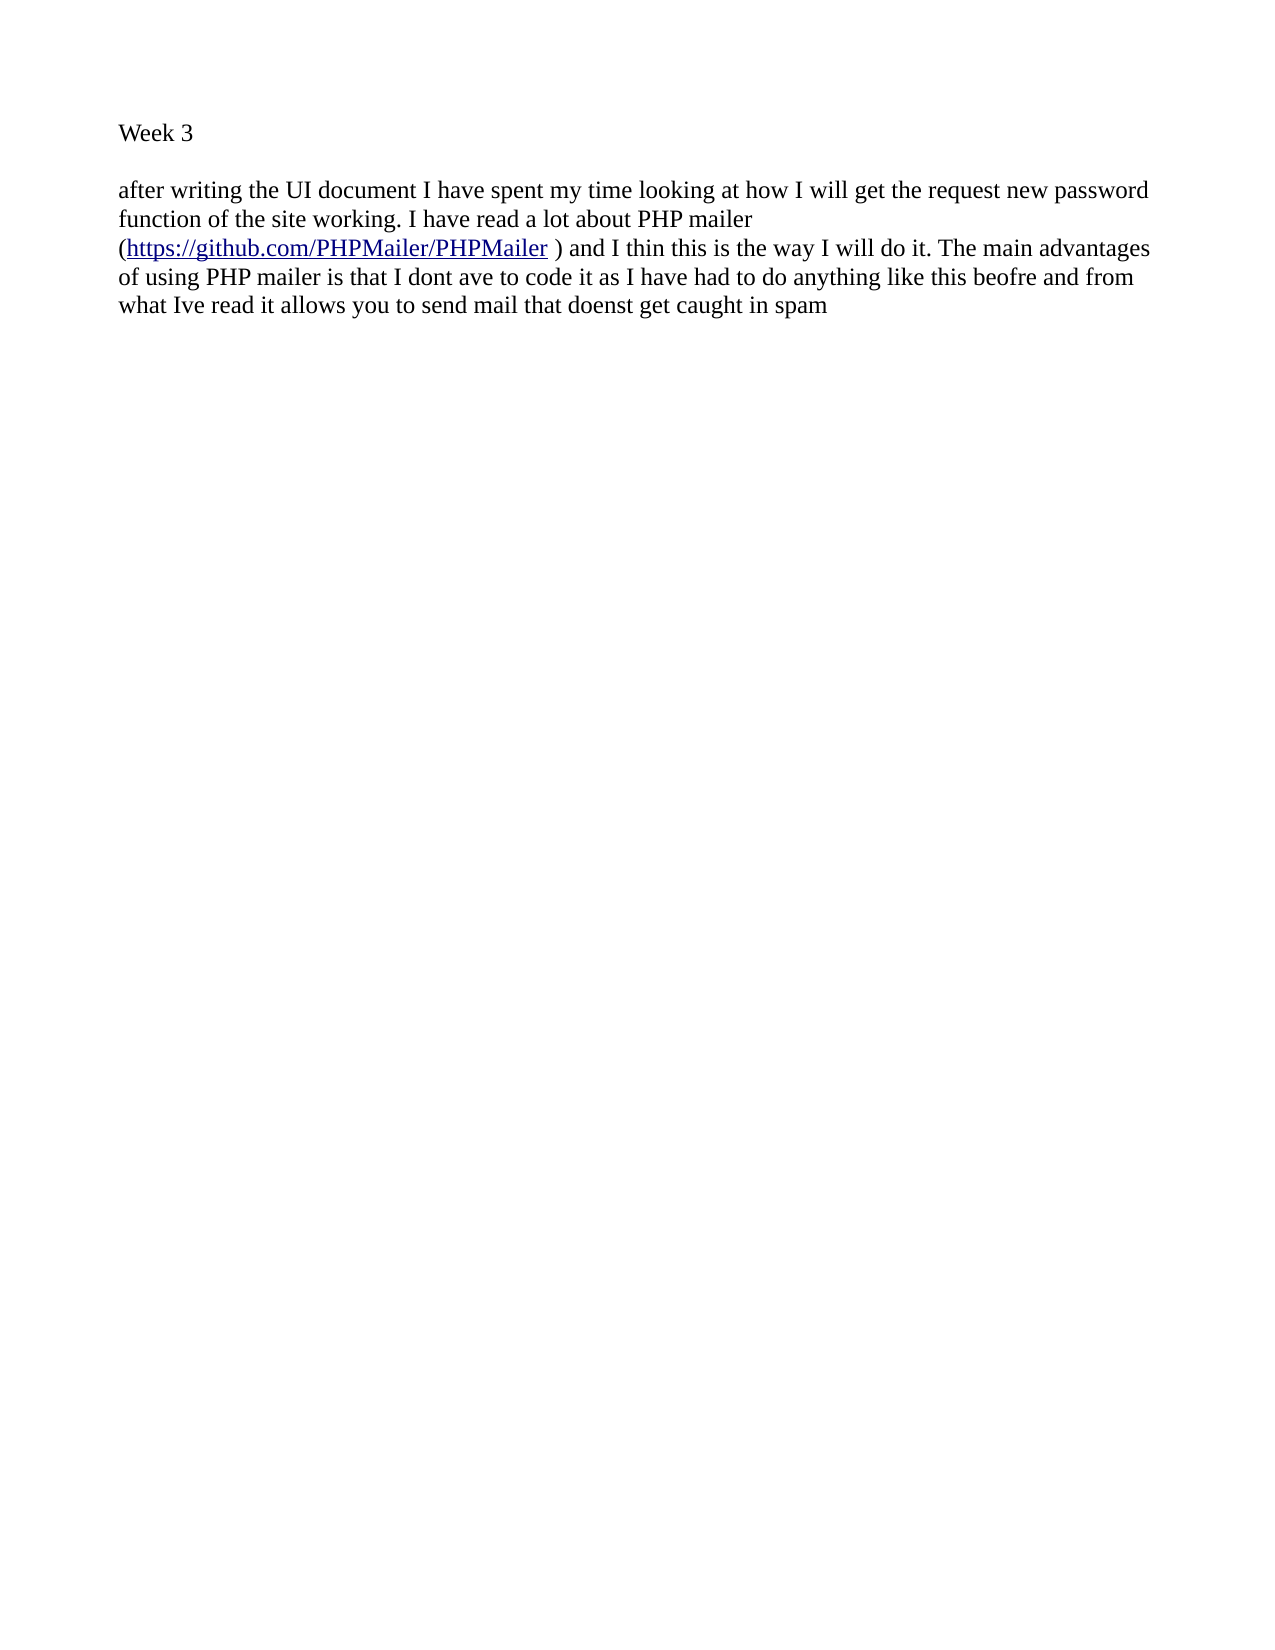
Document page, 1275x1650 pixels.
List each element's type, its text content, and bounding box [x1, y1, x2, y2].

text Week 3 [118, 118, 1157, 147]
text after writing the UI document I have spent my time looking at how I will get the request new password function of the site working. I have read a lot about PHP mailer (https://github.com/PHPMailer/PHPMailer ) and I thin this is the way I will do it. The main advantages of using PHP mailer is that I dont ave to code it as I have had to do anything like this beofre and from what Ive read it allows you to send mail that doenst get caught in spam [118, 176, 1157, 319]
